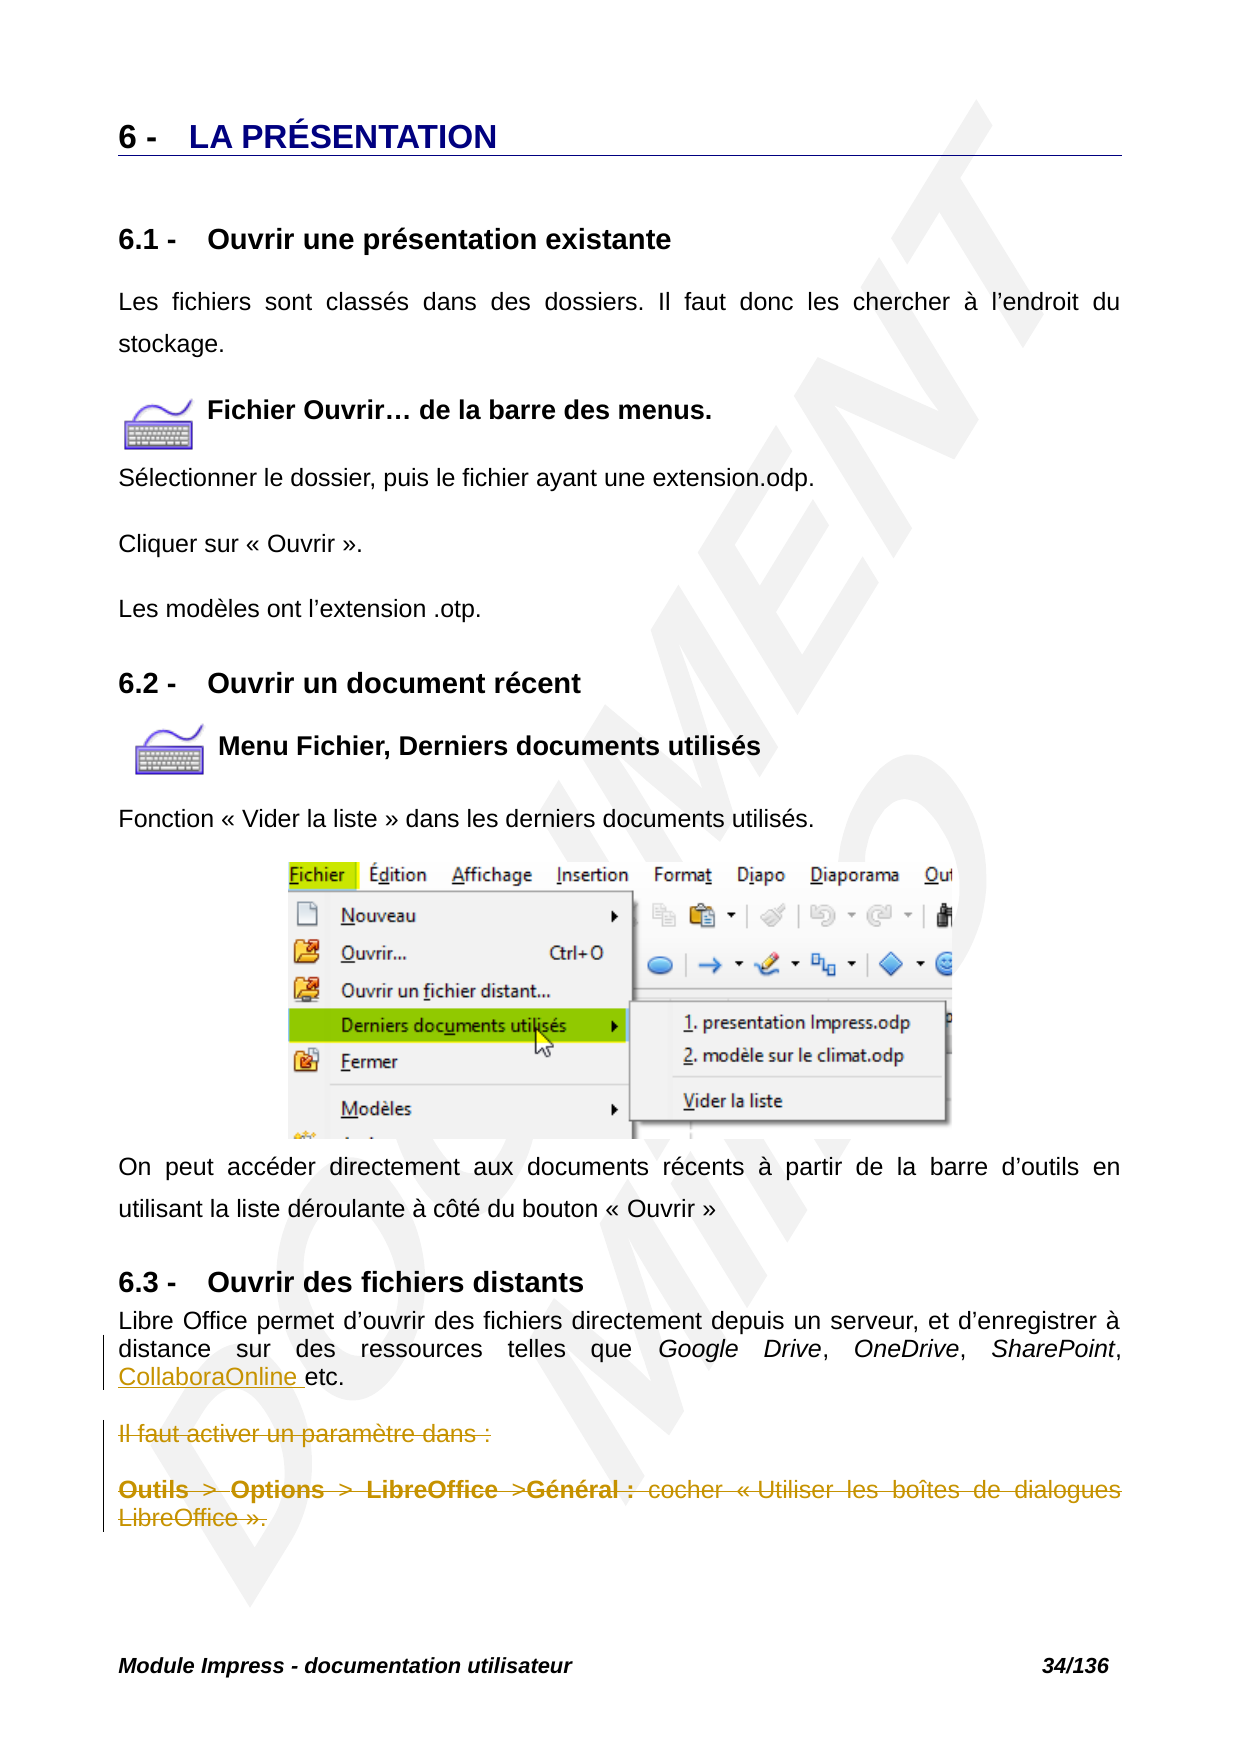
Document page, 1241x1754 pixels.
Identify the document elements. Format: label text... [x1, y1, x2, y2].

text Les fichiers sont classés dans des dossiers. Il faut donc les chercher à l’endroit du stockage. [118, 288, 1122, 358]
subtitle Ouvrir une présentation existante [118, 223, 1122, 256]
text Fichier Ouvrir… de la barre des menus. [195, 395, 1122, 426]
text Les modèles ont l’extension .otp. [118, 595, 1122, 623]
subtitle Ouvrir des fichiers distants [118, 1266, 1122, 1298]
subtitle la présentation [118, 118, 1122, 155]
picture [120, 388, 195, 464]
text Sélectionner le dossier, puis le fichier ayant une extension.odp. [118, 464, 1122, 492]
text Fonction « Vider la liste » dans les derniers documents utilisés. [118, 804, 1122, 832]
picture [288, 862, 953, 1139]
text Cliquer sur « Ouvrir ». [118, 530, 1122, 558]
text Menu Fichier, Derniers documents utilisés [207, 731, 1122, 761]
subtitle Ouvrir un document récent [118, 667, 1122, 699]
text On peut accéder directement aux documents récents à partir de la barre d’outils en utilisant la liste déroulante à côté du bouton « Ouvrir » [118, 856, 1122, 1222]
text Libre Office permet d’ouvrir des fichiers directement depuis un serveur, et d’enregistrer à distance sur des ressources telles que Google Drive, OneDrive, SharePoint, CollaboraOnline etc. [118, 1307, 1122, 1390]
picture [131, 713, 207, 789]
